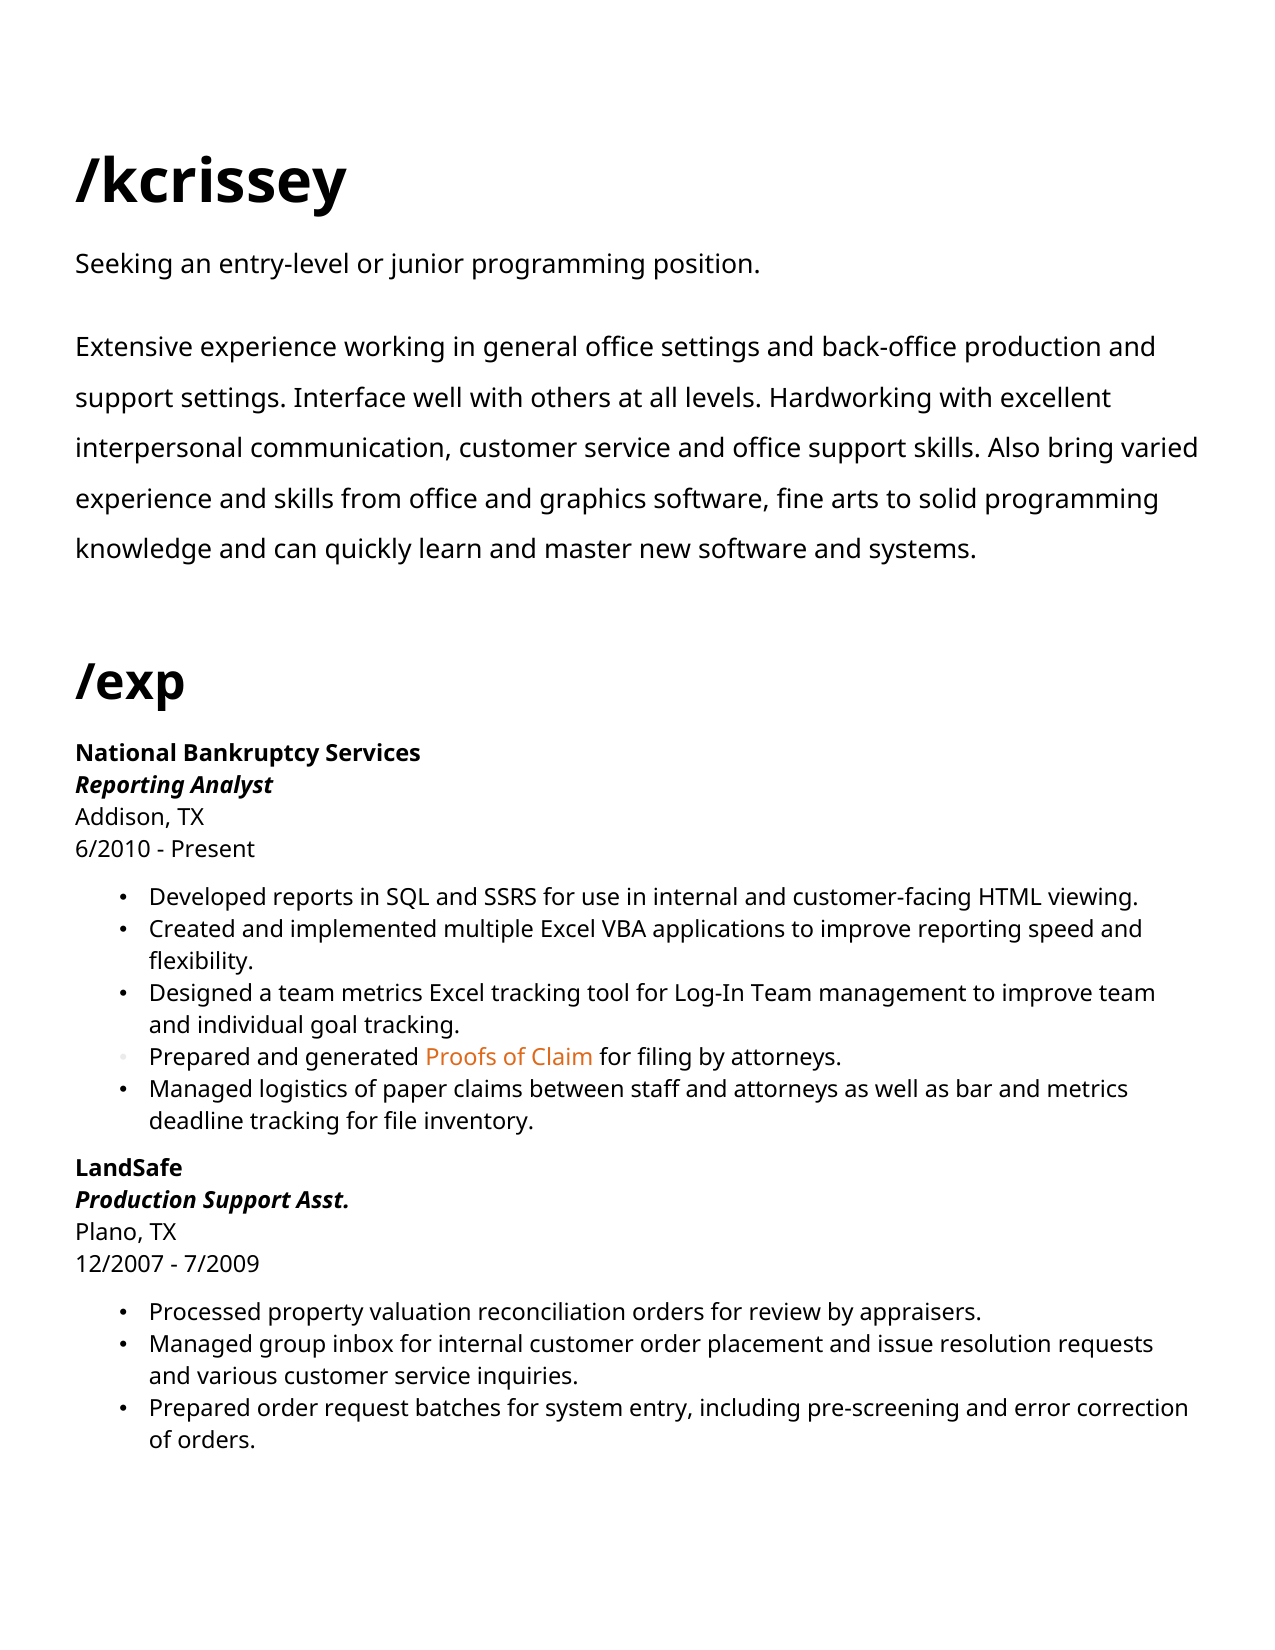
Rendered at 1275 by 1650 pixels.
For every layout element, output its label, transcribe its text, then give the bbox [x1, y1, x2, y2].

list Processed property valuation reconciliation orders for review by appraisers. [119, 1295, 1200, 1327]
list Created and implemented multiple Excel VBA applications to improve reporting speed and flexibility. [119, 912, 1200, 976]
text Extensive experience working in general office settings and back-office production and support settings. Interface well with others at all levels. Hardworking with excellent interpersonal communication, customer service and office support skills. Also bring varied experience and skills from office and graphics software, fine arts to solid programming knowledge and can quickly learn and master new software and systems. [75, 328, 1200, 566]
subtitle /kcrissey [75, 138, 1200, 221]
list Developed reports in SQL and SSRS for use in internal and customer-facing HTML viewing. [119, 880, 1200, 912]
text Seeking an entry-level or junior programming position. [75, 245, 1200, 281]
list Prepared and generated Proofs of Claim for filing by attorneys. [119, 1040, 1200, 1072]
text LandSafe Production Support Asst. Plano, TX 12/2007 - 7/2009 [75, 1152, 1200, 1280]
list Managed logistics of paper claims between staff and attorneys as well as bar and metrics deadline tracking for file inventory. [119, 1072, 1200, 1136]
text National Bankruptcy Services Reporting Analyst Addison, TX 6/2010 - Present [75, 737, 1200, 865]
list Designed a team metrics Excel tracking tool for Log-In Team management to improve team and individual goal tracking. [119, 976, 1200, 1040]
list Prepared order request batches for system entry, including pre-screening and error correction of orders. [119, 1391, 1200, 1455]
list Managed group inbox for internal customer order placement and issue resolution requests and various customer service inquiries. [119, 1327, 1200, 1391]
subtitle /exp [75, 646, 1200, 714]
